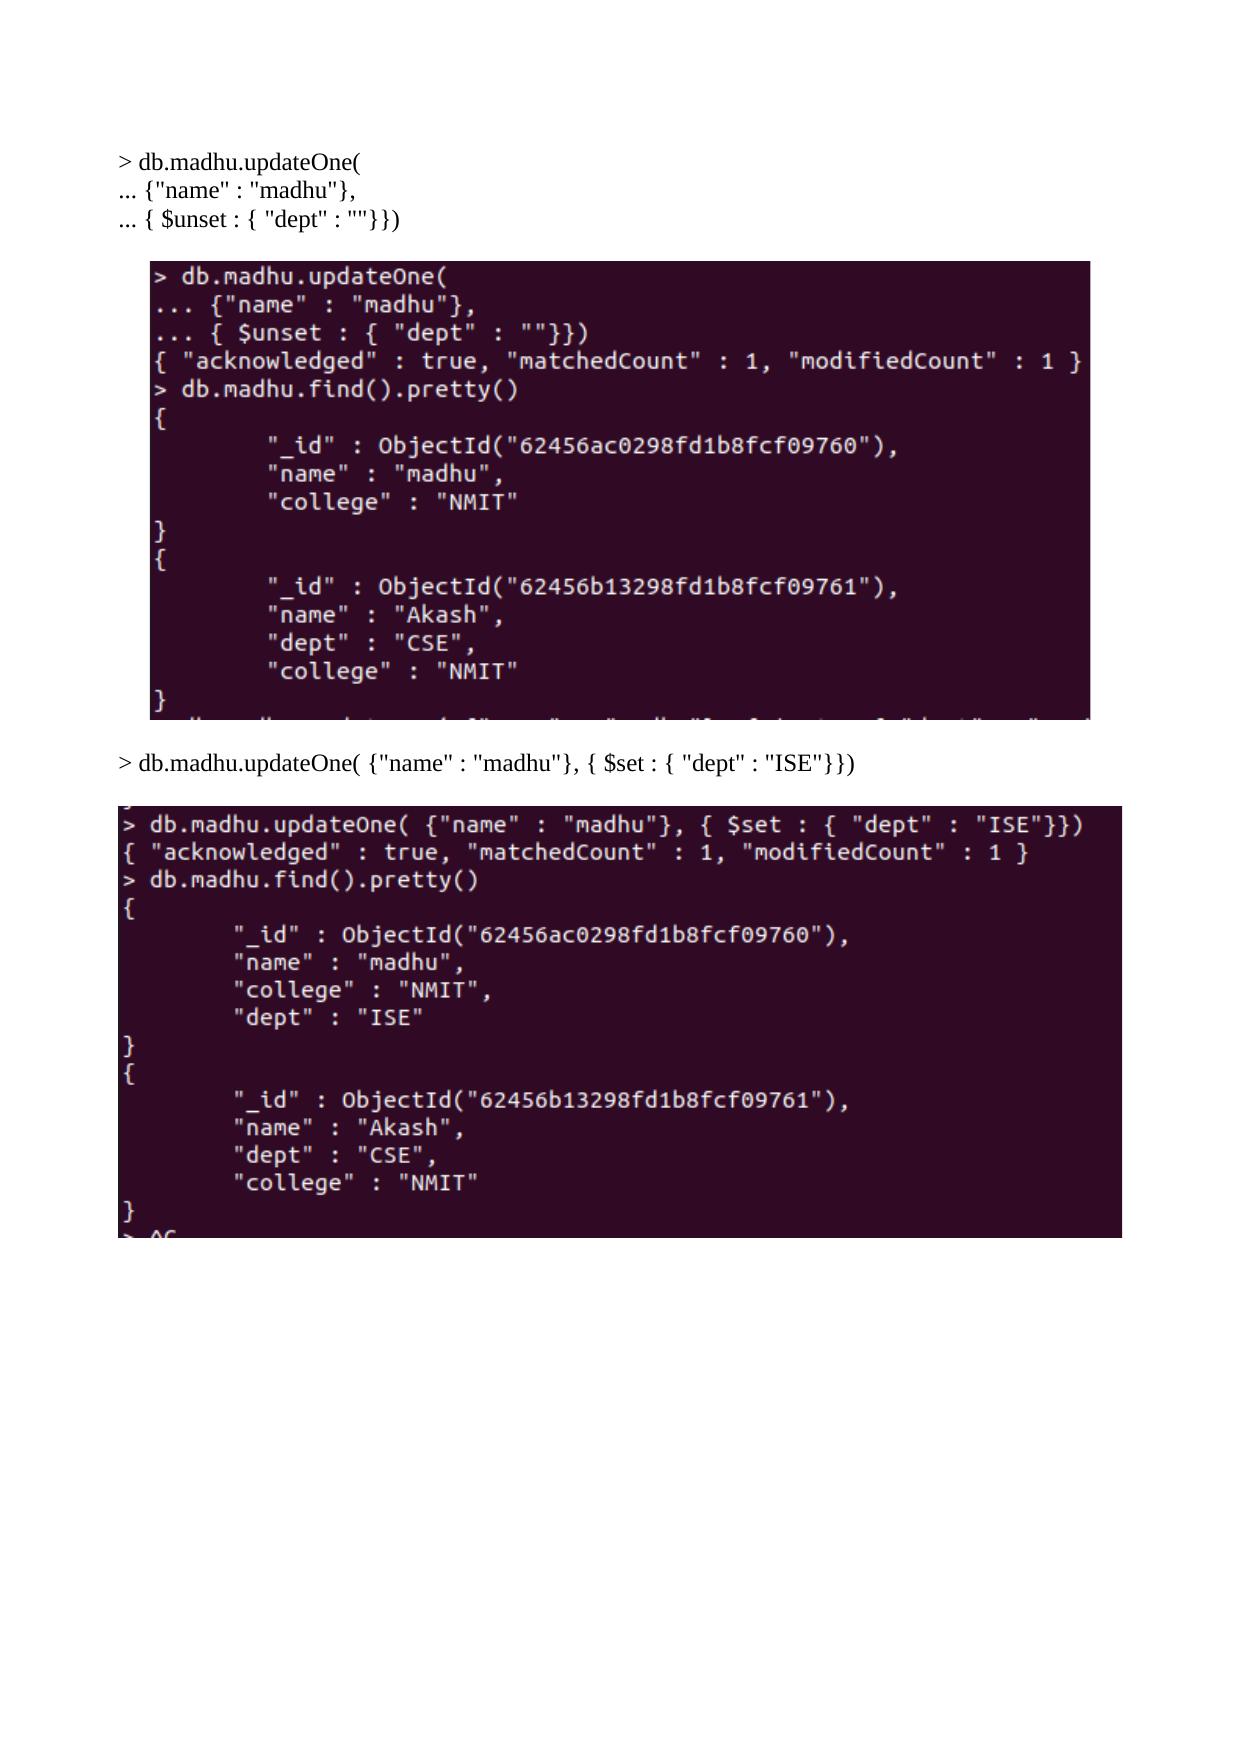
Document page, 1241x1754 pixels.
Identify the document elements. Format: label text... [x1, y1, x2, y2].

text > db.madhu.updateOne( [118, 147, 1122, 176]
text > db.madhu.updateOne( {"name" : "madhu"}, { $set : { "dept" : "ISE"}}) [118, 748, 1122, 777]
picture [149, 261, 1091, 720]
text ... {"name" : "madhu"}, [118, 176, 1122, 204]
text ... { $unset : { "dept" : ""}}) [118, 204, 1122, 233]
picture [118, 806, 1123, 1238]
